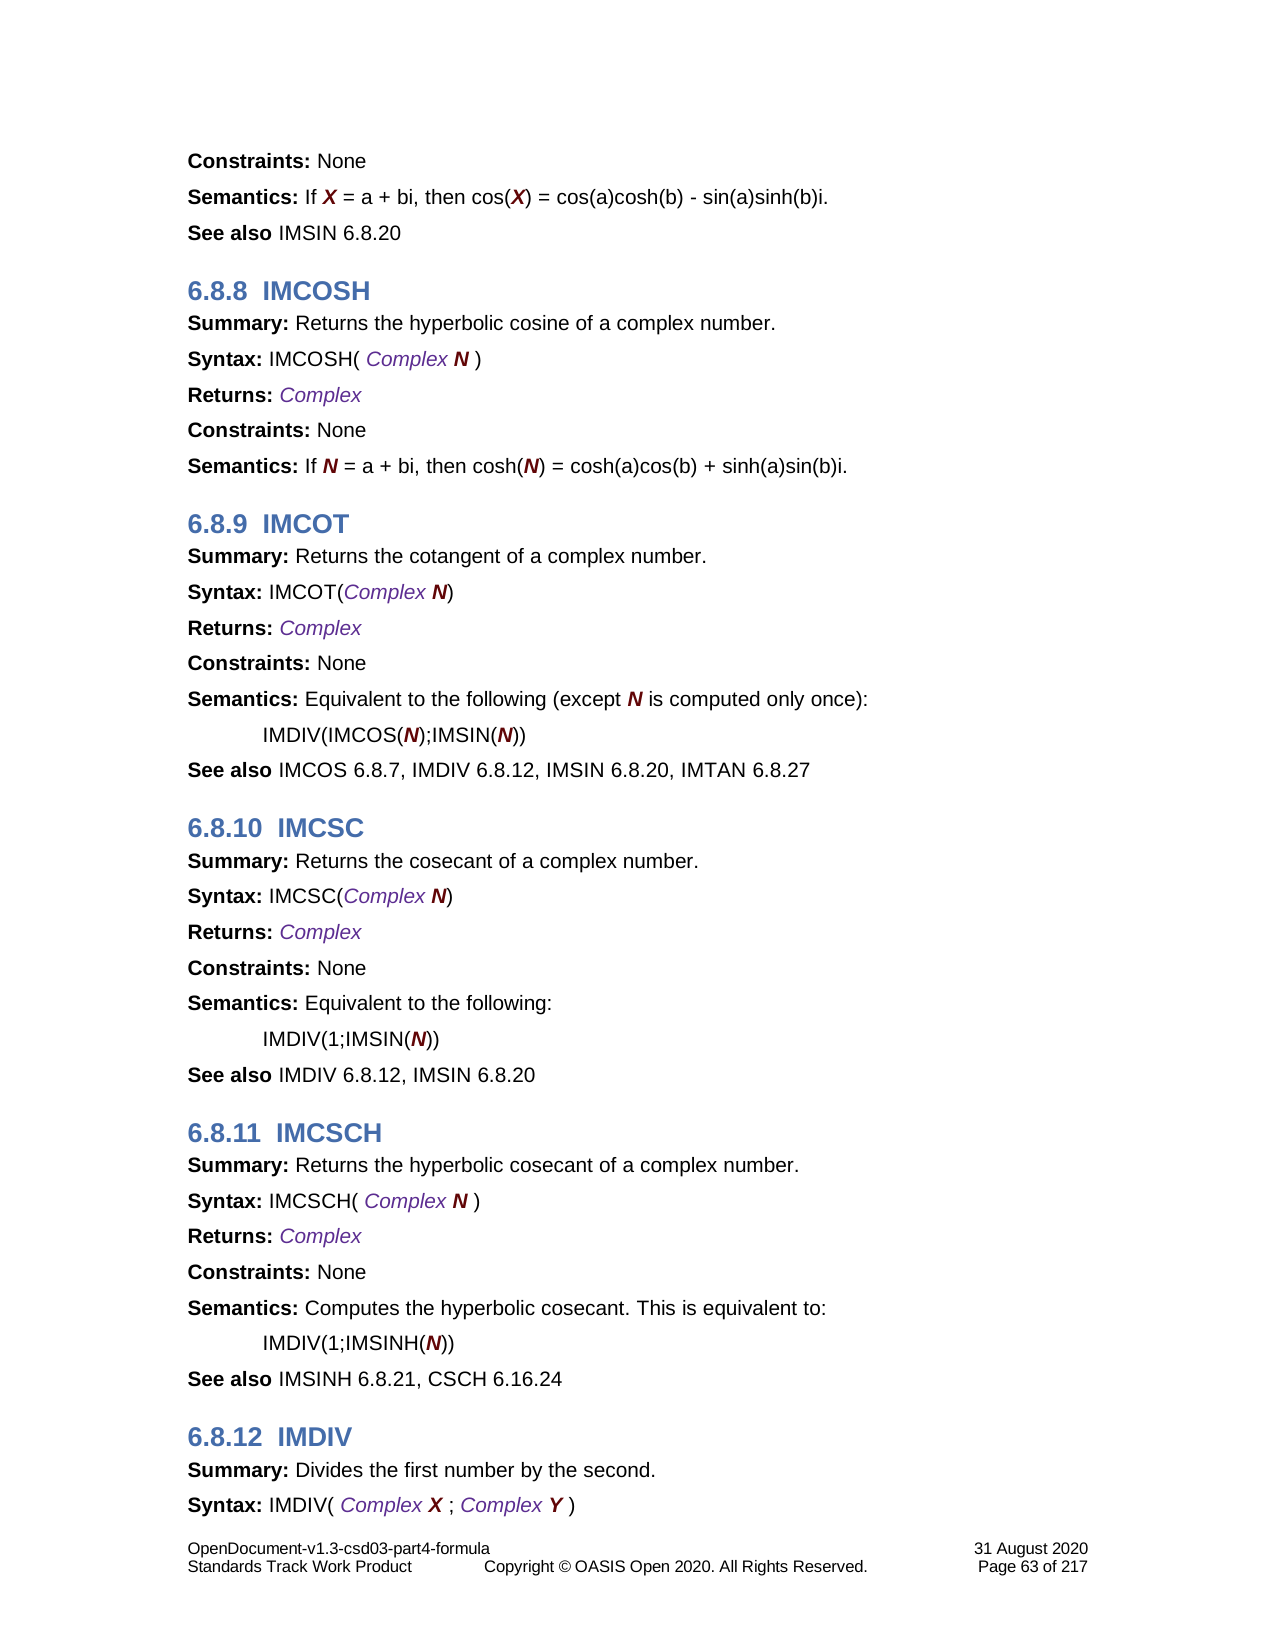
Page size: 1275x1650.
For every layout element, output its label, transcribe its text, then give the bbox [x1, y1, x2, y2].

subtitle IMCOSH [187, 276, 1088, 306]
text Returns: Complex [187, 616, 1088, 640]
text Constraints: None [187, 1261, 1088, 1284]
text Syntax: IMCOT(Complex N) [187, 581, 1088, 604]
subtitle IMCSCH [187, 1118, 1088, 1148]
text See also IMSIN 6.8.20 [187, 221, 1088, 245]
text Syntax: IMDIV( Complex X ; Complex Y ) [187, 1494, 1088, 1517]
text Returns: Complex [187, 383, 1088, 407]
text See also IMCOS 6.8.7, IMDIV 6.8.12, IMSIN 6.8.20, IMTAN 6.8.27 [187, 759, 1088, 782]
text Summary: Returns the cotangent of a complex number. [187, 545, 1088, 568]
subtitle IMCSC [187, 813, 1088, 843]
text Semantics: If N = a + bi, then cosh(N) = cosh(a)cos(b) + sinh(a)sin(b)i. [187, 454, 1088, 478]
text Syntax: IMCSC(Complex N) [187, 885, 1088, 908]
text Constraints: None [187, 419, 1088, 442]
text Semantics: Equivalent to the following (except N is computed only once): [187, 687, 1088, 711]
subtitle IMDIV [187, 1422, 1088, 1452]
text IMDIV(1;IMSINH(N)) [187, 1332, 1088, 1355]
text Returns: Complex [187, 921, 1088, 944]
text Returns: Complex [187, 1225, 1088, 1248]
text Constraints: None [187, 652, 1088, 675]
text See also IMDIV 6.8.12, IMSIN 6.8.20 [187, 1063, 1088, 1087]
text Syntax: IMCSCH( Complex N ) [187, 1189, 1088, 1213]
text Summary: Returns the cosecant of a complex number. [187, 849, 1088, 873]
text IMDIV(IMCOS(N);IMSIN(N)) [187, 723, 1088, 747]
text Constraints: None [187, 150, 1088, 173]
text Summary: Returns the hyperbolic cosine of a complex number. [187, 312, 1088, 335]
text Semantics: Equivalent to the following: [187, 992, 1088, 1015]
text See also IMSINH 6.8.21, CSCH 6.16.24 [187, 1367, 1088, 1391]
text Constraints: None [187, 956, 1088, 980]
subtitle IMCOT [187, 509, 1088, 539]
text Semantics: If X = a + bi, then cos(X) = cos(a)cosh(b) - sin(a)sinh(b)i. [187, 186, 1088, 209]
text Summary: Divides the first number by the second. [187, 1458, 1088, 1482]
text Syntax: IMCOSH( Complex N ) [187, 347, 1088, 371]
text Semantics: Computes the hyperbolic cosecant. This is equivalent to: [187, 1296, 1088, 1320]
text Summary: Returns the hyperbolic cosecant of a complex number. [187, 1154, 1088, 1177]
text IMDIV(1;IMSIN(N)) [187, 1027, 1088, 1051]
